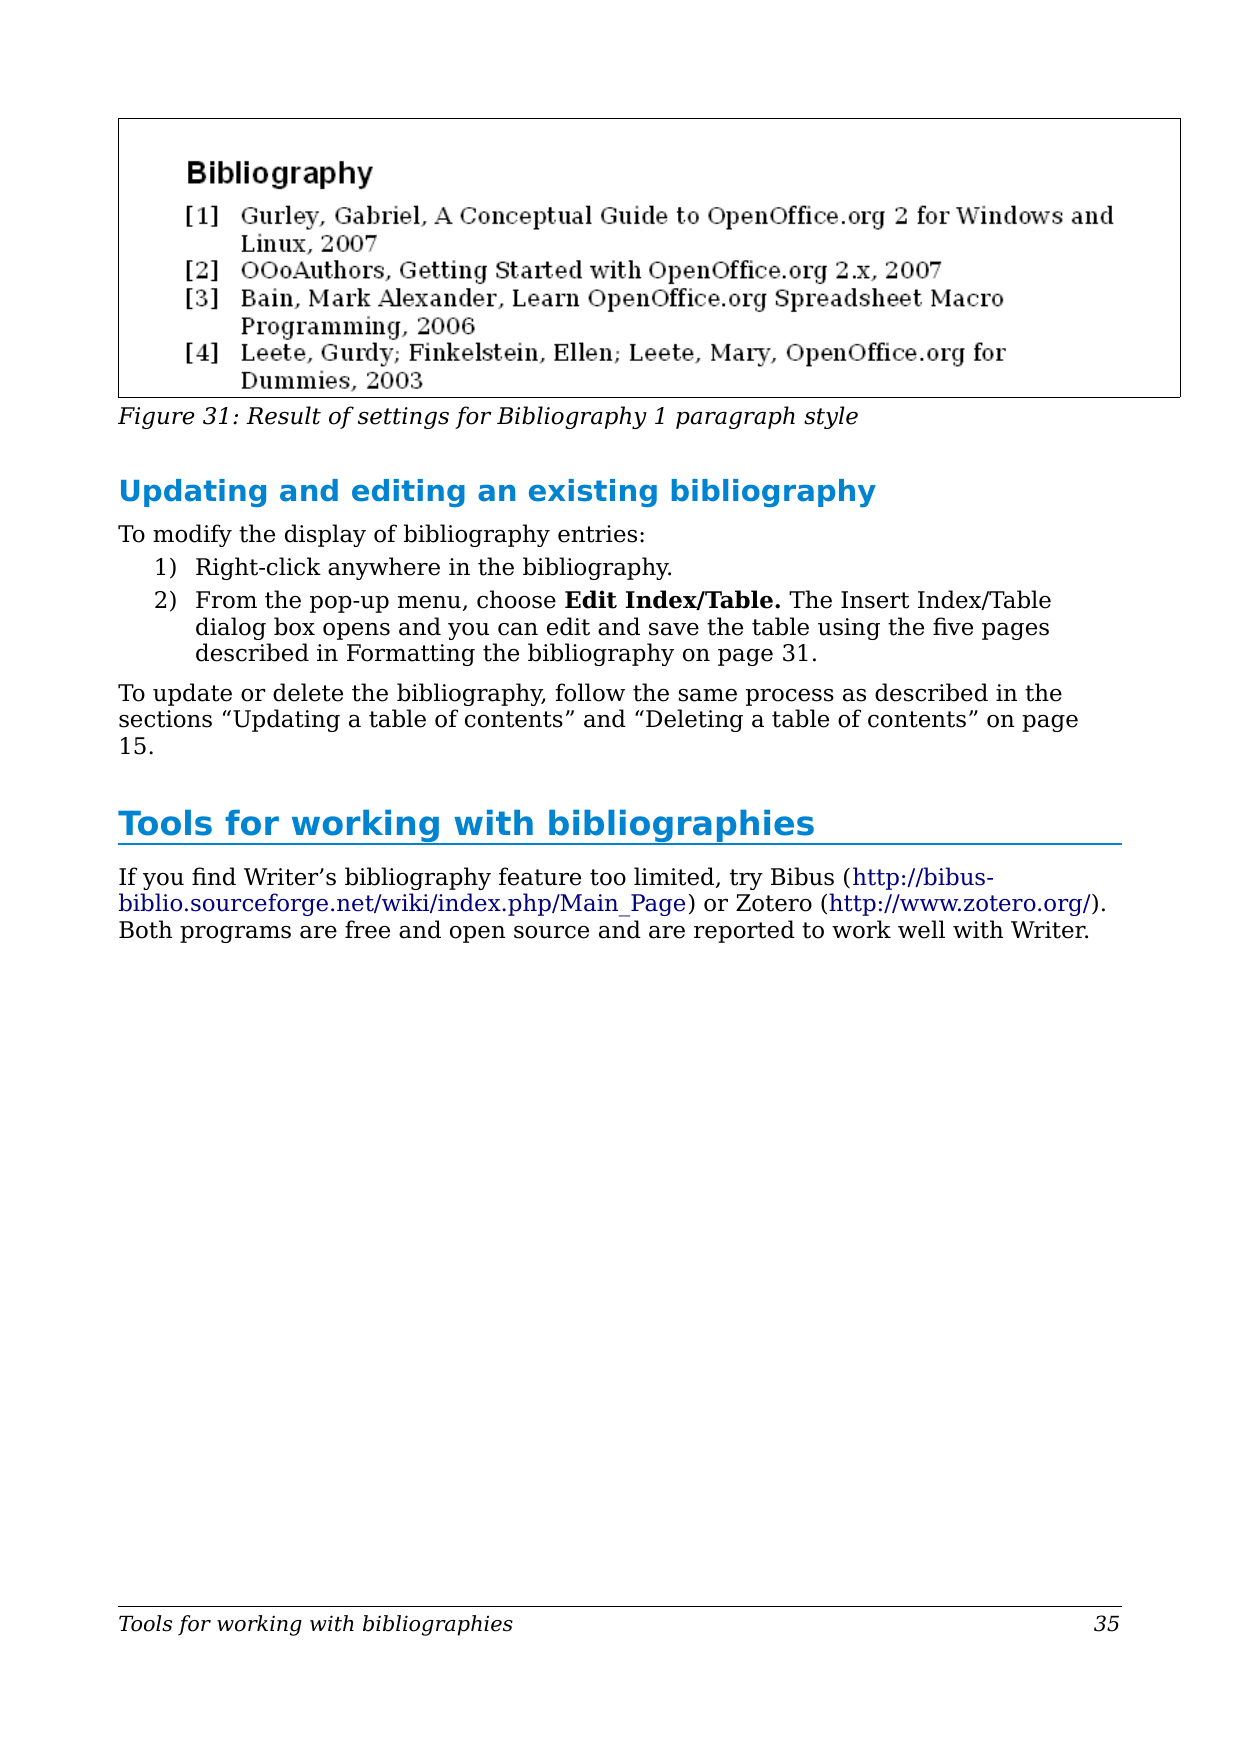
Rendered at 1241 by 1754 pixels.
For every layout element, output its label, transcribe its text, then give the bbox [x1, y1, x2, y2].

text To update or delete the bibliography, follow the same process as described in the sections “Updating a table of contents” and “Deleting a table of contents” on page 15. [118, 680, 1122, 760]
subtitle Tools for working with bibliographies [118, 804, 1122, 843]
text If you find Writer’s bibliography feature too limited, try Bibus (http://bibus-biblio.sourceforge.net/wiki/index.php/Main_Page) or Zotero (http://www.zotero.org/). Both programs are free and open source and are reported to work well with Writer. [118, 864, 1122, 944]
list To modify the display of bibliography entries: [118, 521, 1122, 547]
text Figure 31: Result of settings for Bibliography 1 paragraph style [118, 403, 1180, 430]
picture [119, 119, 1180, 397]
list From the pop-up menu, choose Edit Index/Table. The Insert Index/Table dialog box opens and you can edit and save the table using the five pages described in Formatting the bibliography on page 31. [177, 587, 1122, 667]
list Right-click anywhere in the bibliography. [177, 554, 1122, 581]
subtitle Updating and editing an existing bibliography [118, 474, 1122, 508]
